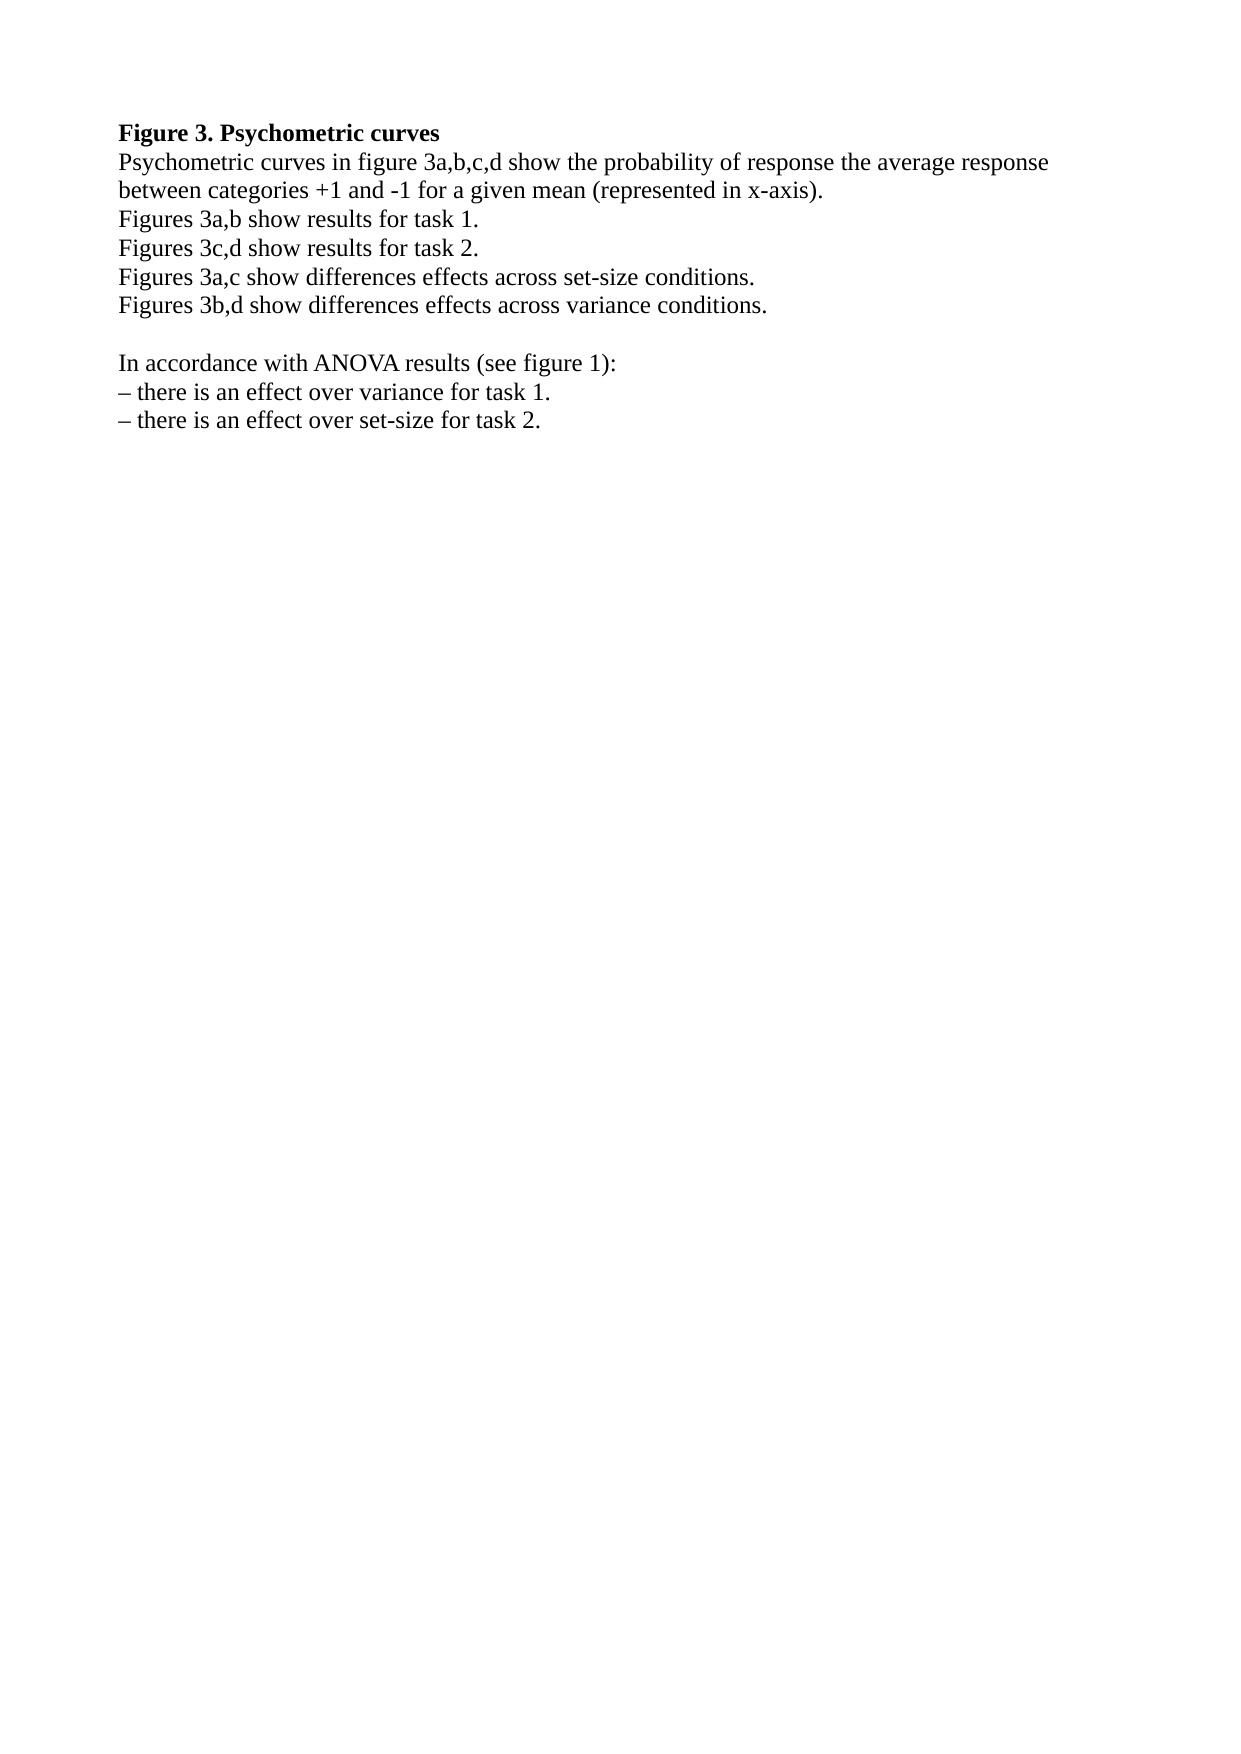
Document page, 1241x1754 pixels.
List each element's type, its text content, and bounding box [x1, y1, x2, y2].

text Figures 3b,d show differences effects across variance conditions. [118, 291, 1122, 319]
text Figure 3. Psychometric curves [118, 118, 1122, 147]
text – there is an effect over variance for task 1. [118, 377, 1122, 406]
text – there is an effect over set-size for task 2. [118, 406, 1122, 434]
text Figures 3a,b show results for task 1. [118, 204, 1122, 233]
text Psychometric curves in figure 3a,b,c,d show the probability of response the average response between categories +1 and -1 for a given mean (represented in x-axis). [118, 147, 1122, 204]
text In accordance with ANOVA results (see figure 1): [118, 348, 1122, 377]
text Figures 3a,c show differences effects across set-size conditions. [118, 262, 1122, 291]
text Figures 3c,d show results for task 2. [118, 233, 1122, 262]
